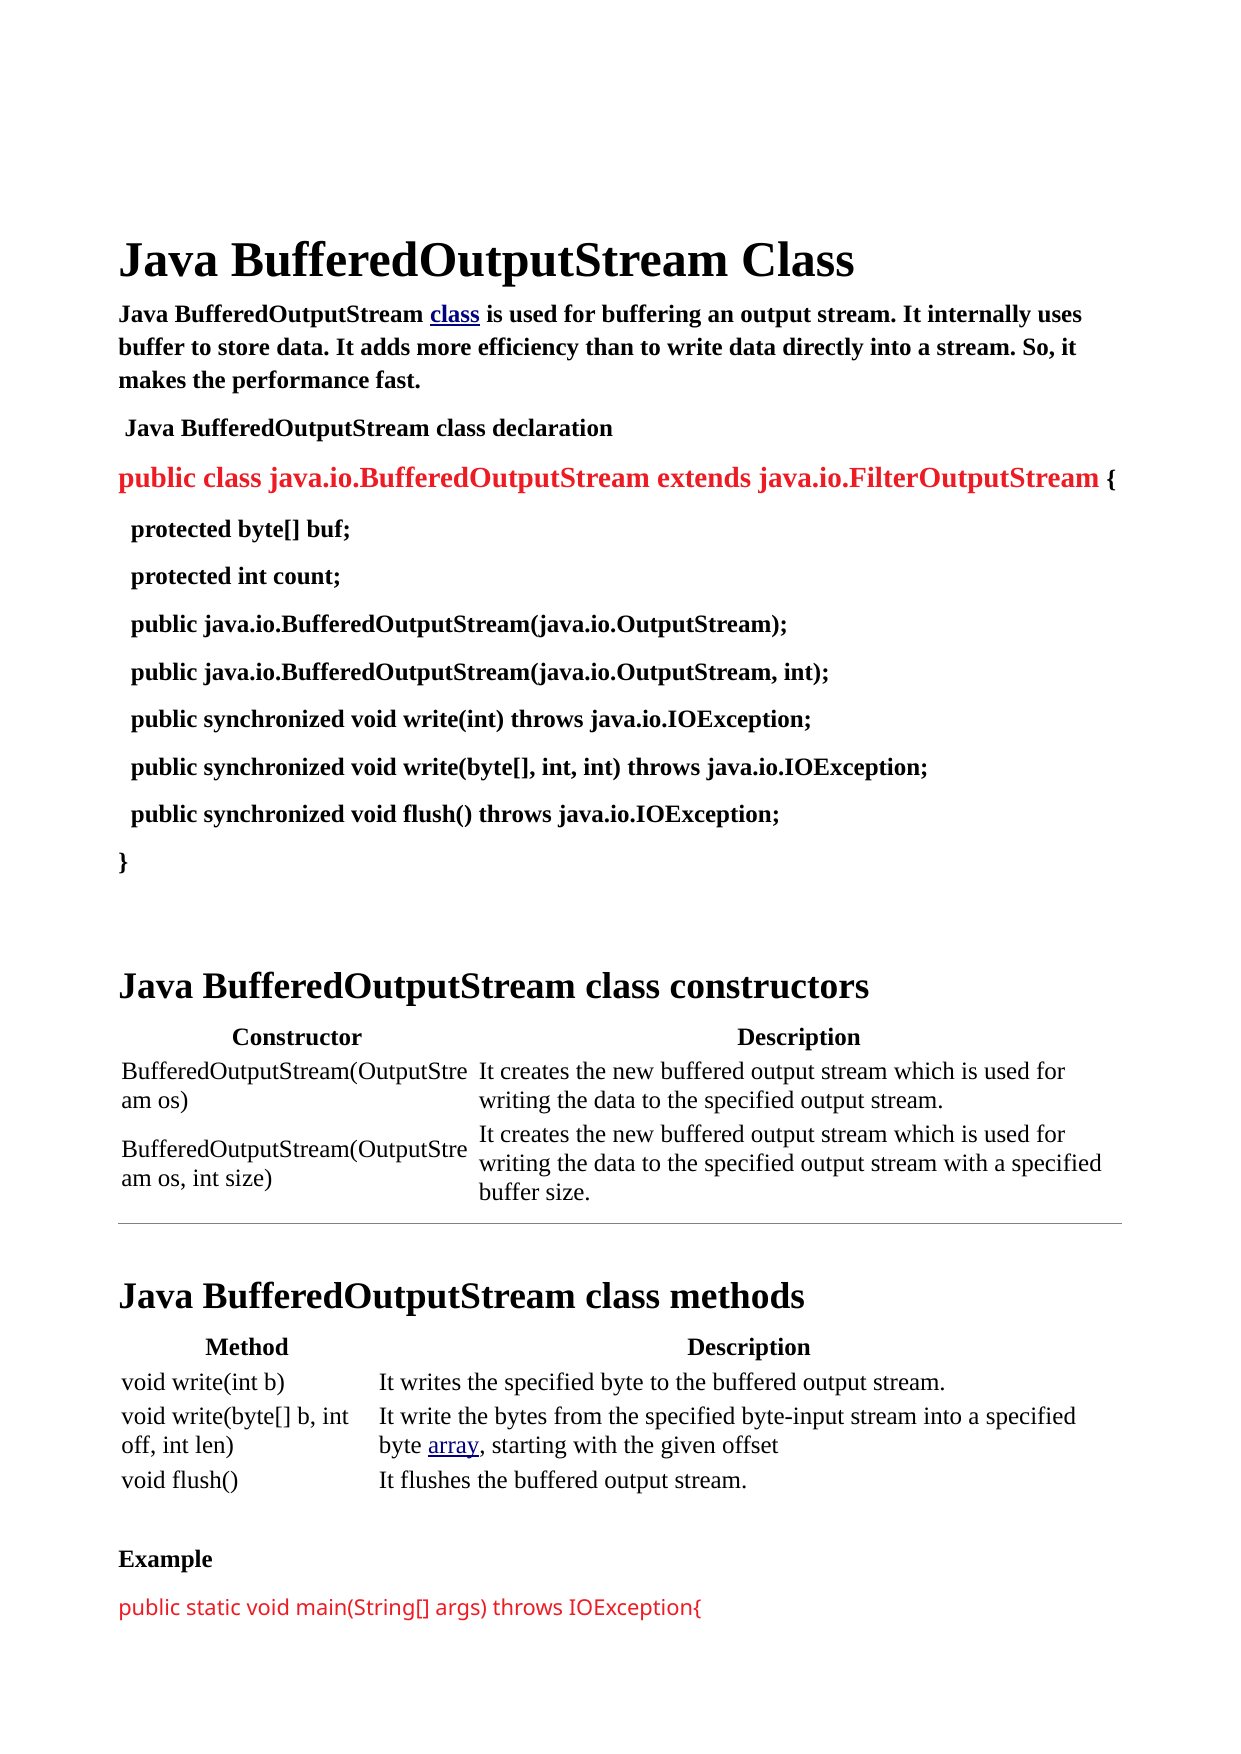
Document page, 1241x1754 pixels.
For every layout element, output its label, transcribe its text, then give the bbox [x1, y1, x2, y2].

text } [118, 847, 1122, 876]
text Example [118, 1544, 1122, 1573]
text public synchronized void write(int) throws java.io.IOException; [118, 704, 1122, 733]
text Java BufferedOutputStream class declaration [118, 413, 1122, 442]
subtitle Java BufferedOutputStream class constructors [118, 963, 1122, 1006]
text public static void main(String[] args) throws IOException{ [118, 1592, 1122, 1621]
text public synchronized void write(byte[], int, int) throws java.io.IOException; [118, 752, 1122, 781]
text public class java.io.BufferedOutputStream extends java.io.FilterOutputStream { [118, 461, 1122, 494]
table_cell It creates the new buffered output stream which is used for writing the data to the specified output stream. [476, 1053, 1122, 1117]
table_header Description [476, 1019, 1122, 1053]
table_cell It write the bytes from the specified byte-input stream into a specified byte array, starting with the given offset [376, 1399, 1122, 1462]
table_cell BufferedOutputStream(OutputStream os, int size) [118, 1117, 476, 1209]
table_cell It writes the specified byte to the buffered output stream. [376, 1364, 1122, 1398]
text public synchronized void flush() throws java.io.IOException; [118, 799, 1122, 828]
table_cell void write(byte[] b, int off, int len) [118, 1399, 376, 1462]
table_cell void write(int b) [118, 1364, 376, 1398]
text public java.io.BufferedOutputStream(java.io.OutputStream, int); [118, 657, 1122, 685]
text Java BufferedOutputStream class is used for buffering an output stream. It internally uses buffer to store data. It adds more efficiency than to write data directly into a stream. So, it makes the performance fast. [118, 299, 1122, 394]
text protected byte[] buf; [118, 514, 1122, 542]
table_header Constructor [118, 1019, 476, 1053]
table_cell BufferedOutputStream(OutputStream os) [118, 1053, 476, 1117]
subtitle Java BufferedOutputStream Class [118, 229, 1122, 287]
subtitle Java BufferedOutputStream class methods [118, 1274, 1122, 1317]
text public java.io.BufferedOutputStream(java.io.OutputStream); [118, 609, 1122, 638]
table_header Method [118, 1329, 376, 1364]
text protected int count; [118, 561, 1122, 590]
table_cell It creates the new buffered output stream which is used for writing the data to the specified output stream with a specified buffer size. [476, 1117, 1122, 1209]
table_cell It flushes the buffered output stream. [376, 1462, 1122, 1496]
table_cell void flush() [118, 1462, 376, 1496]
table_header Description [376, 1329, 1122, 1364]
